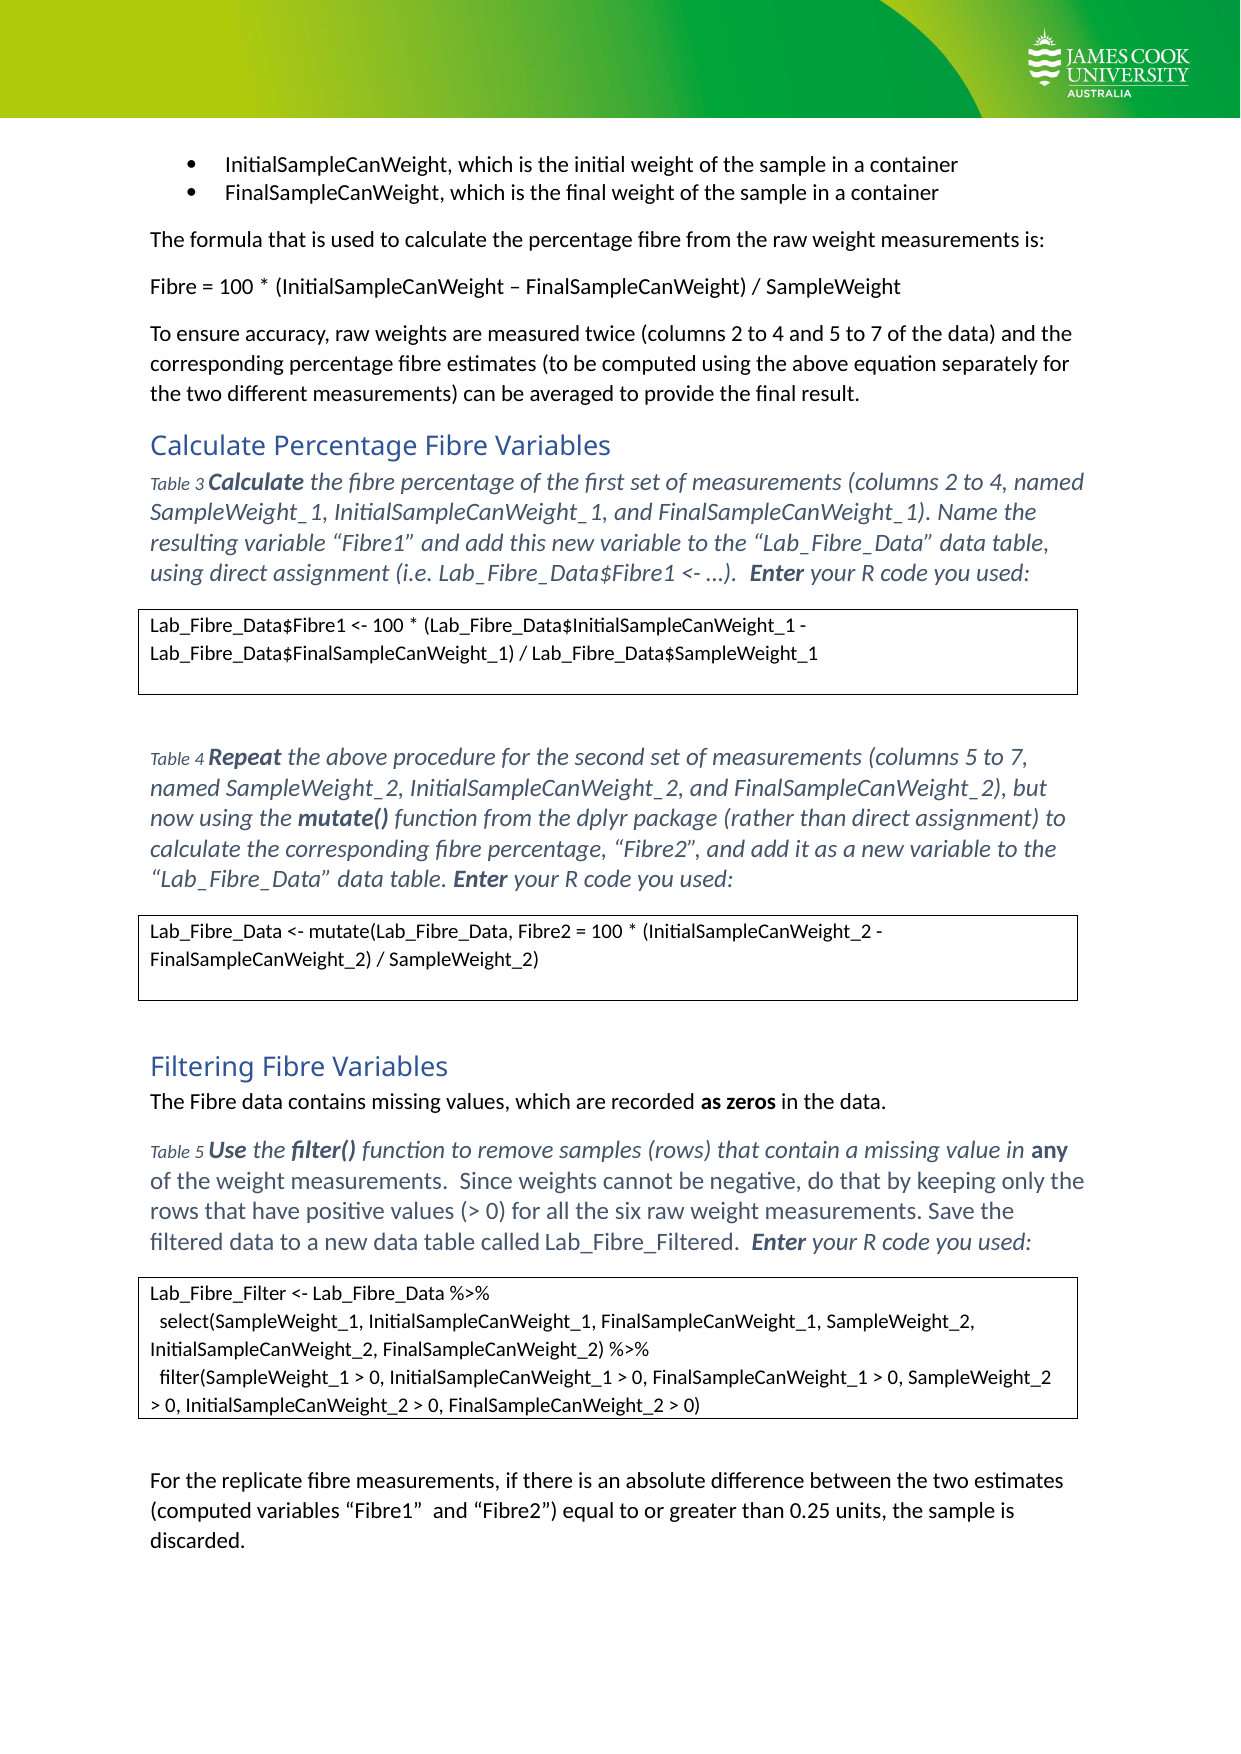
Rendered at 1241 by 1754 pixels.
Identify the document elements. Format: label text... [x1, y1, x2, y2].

text For the replicate fibre measurements, if there is an absolute difference between the two estimates (computed variables “Fibre1” and “Fibre2”) equal to or greater than 0.25 units, the sample is discarded. [150, 1466, 1090, 1554]
text Table 5 Use the filter() function to remove samples (rows) that contain a missing value in any of the weight measurements. Since weights cannot be negative, do that by keeping only the rows that have positive values (> 0) for all the six raw weight measurements. Save the filtered data to a new data table called Lab_Fibre_Filtered. Enter your R code you used: [150, 1134, 1090, 1256]
text Table 3 Calculate the fibre percentage of the first set of measurements (columns 2 to 4, named SampleWeight_1, InitialSampleCanWeight_1, and FinalSampleCanWeight_1). Name the resulting variable “Fibre1” and add this new variable to the “Lab_Fibre_Data” data table, using direct assignment (i.e. Lab_Fibre_Data$Fibre1 <- …). Enter your R code you used: [150, 466, 1090, 588]
table_header Lab_Fibre_Data <- mutate(Lab_Fibre_Data, Fibre2 = 100 * (InitialSampleCanWeight_2 - FinalSampleCanWeight_2) / SampleWeight_2) [139, 916, 1077, 1000]
text Fibre = 100 * (InitialSampleCanWeight – FinalSampleCanWeight) / SampleWeight [150, 272, 1090, 300]
text Table 4 Repeat the above procedure for the second set of measurements (columns 5 to 7, named SampleWeight_2, InitialSampleCanWeight_2, and FinalSampleCanWeight_2), but now using the mutate() function from the dplyr package (rather than direct assignment) to calculate the corresponding fibre percentage, “Fibre2”, and add it as a new variable to the “Lab_Fibre_Data” data table. Enter your R code you used: [150, 741, 1090, 894]
text The Fibre data contains missing values, which are recorded as zeros in the data. [150, 1087, 1090, 1116]
table_header Lab_Fibre_Data$Fibre1 <- 100 * (Lab_Fibre_Data$InitialSampleCanWeight_1 - Lab_Fibre_Data$FinalSampleCanWeight_1) / Lab_Fibre_Data$SampleWeight_1 [139, 610, 1077, 693]
subtitle Filtering Fibre Variables [150, 1048, 1090, 1084]
table_header Lab_Fibre_Filter <- Lab_Fibre_Data %>% select(SampleWeight_1, InitialSampleCanWeight_1, FinalSampleCanWeight_1, SampleWeight_2, InitialSampleCanWeight_2, FinalSampleCanWeight_2) %>% filter(SampleWeight_1 > 0, InitialSampleCanWeight_1 > 0, FinalSampleCanWeight_1 > 0, SampleWeight_2 > 0, InitialSampleCanWeight_2 > 0, FinalSampleCanWeight_2 > 0) [139, 1278, 1077, 1418]
list FinalSampleCanWeight, which is the final weight of the sample in a container [187, 178, 1090, 206]
list InitialSampleCanWeight, which is the initial weight of the sample in a container [187, 150, 1090, 178]
subtitle Calculate Percentage Fibre Variables [150, 426, 1090, 463]
picture [0, 0, 1241, 118]
text The formula that is used to calculate the percentage fibre from the raw weight measurements is: [150, 225, 1090, 253]
text To ensure accuracy, raw weights are measured twice (columns 2 to 4 and 5 to 7 of the data) and the corresponding percentage fibre estimates (to be computed using the above equation separately for the two different measurements) can be averaged to provide the final result. [150, 319, 1090, 407]
